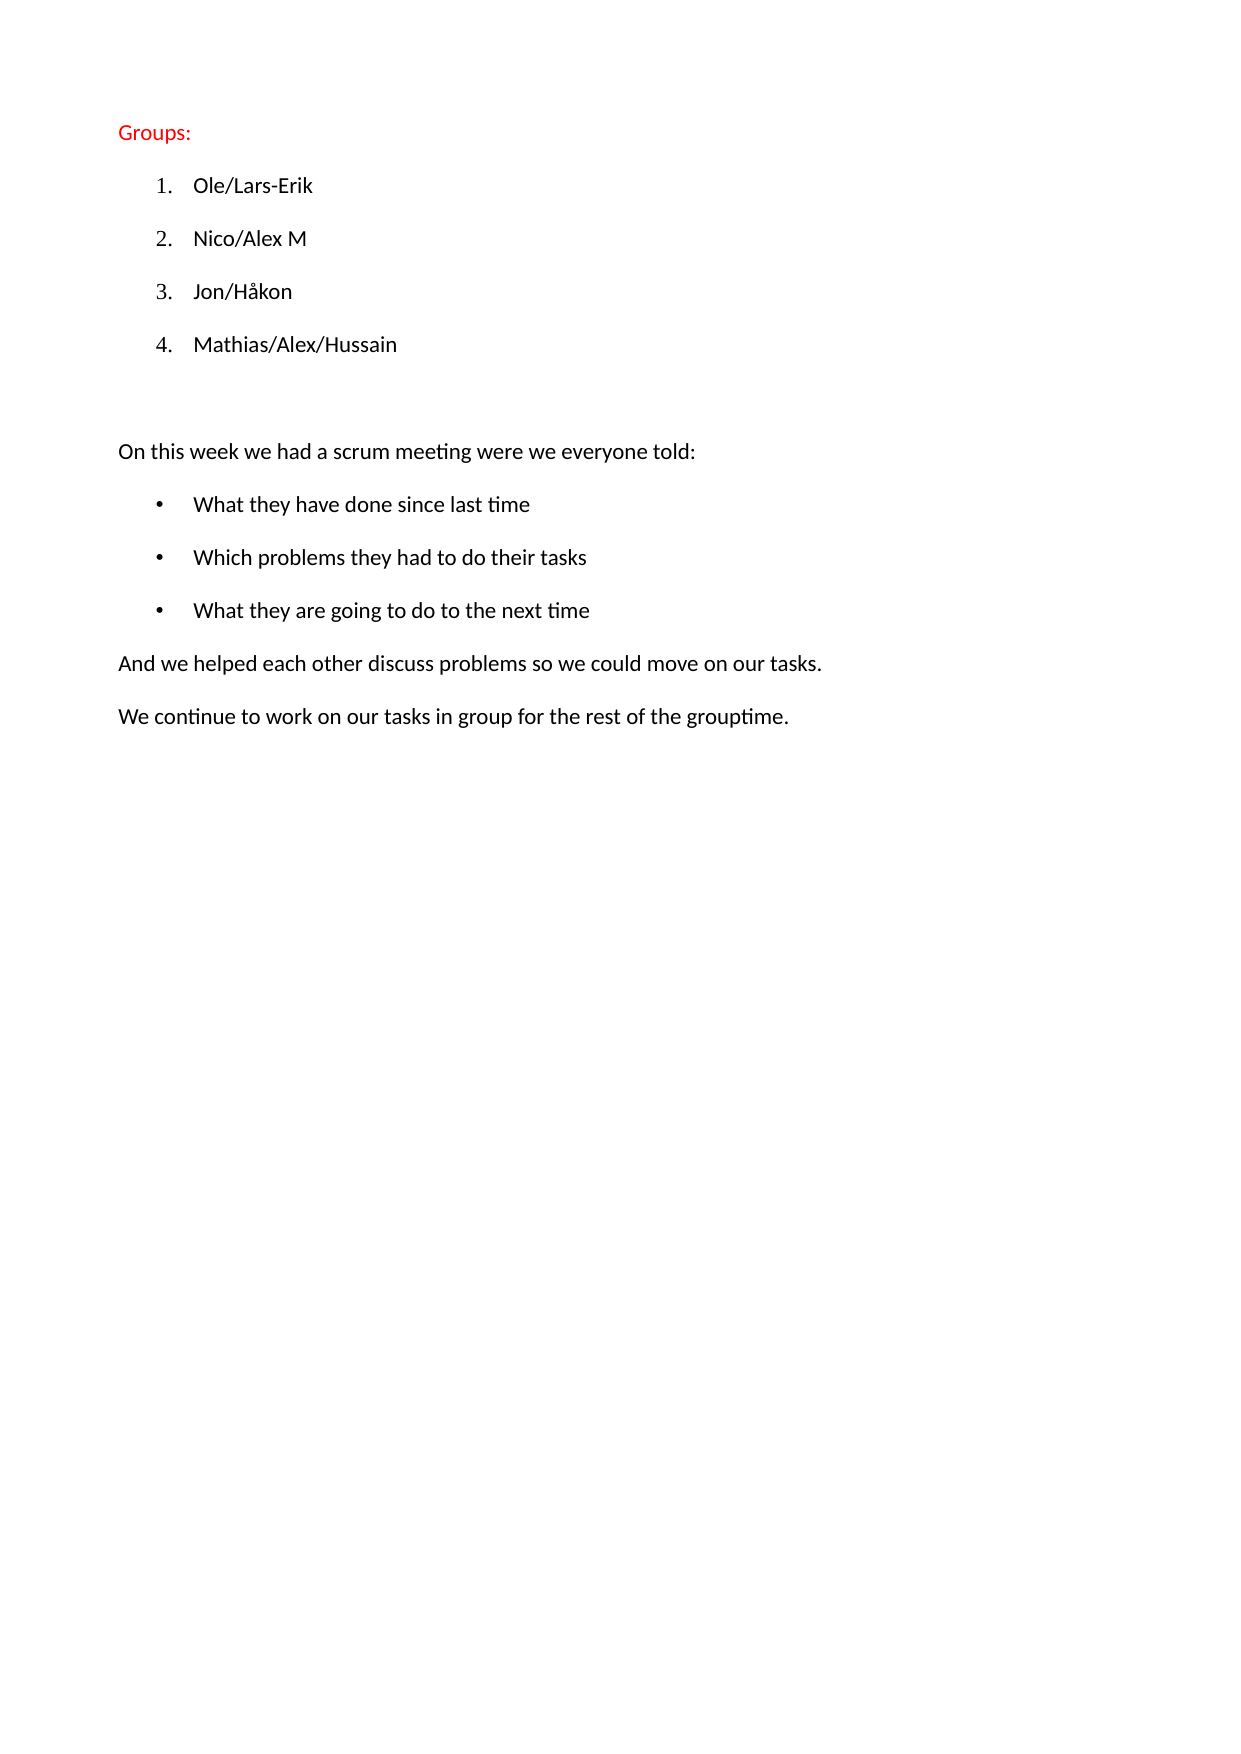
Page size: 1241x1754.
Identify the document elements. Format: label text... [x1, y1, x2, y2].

text And we helped each other discuss problems so we could move on our tasks. [118, 649, 1122, 677]
list Mathias/Alex/Hussain [156, 330, 1122, 358]
list What they are going to do to the next time [156, 596, 1122, 624]
list Which problems they had to do their tasks [156, 543, 1122, 571]
list Ole/Lars-Erik [156, 171, 1122, 199]
list What they have done since last time [156, 490, 1122, 518]
list Nico/Alex M [156, 224, 1122, 252]
text We continue to work on our tasks in group for the rest of the grouptime. [118, 702, 1122, 730]
list Jon/Håkon [156, 277, 1122, 305]
text On this week we had a scrum meeting were we everyone told: [118, 437, 1122, 465]
text Groups: [118, 118, 1122, 146]
